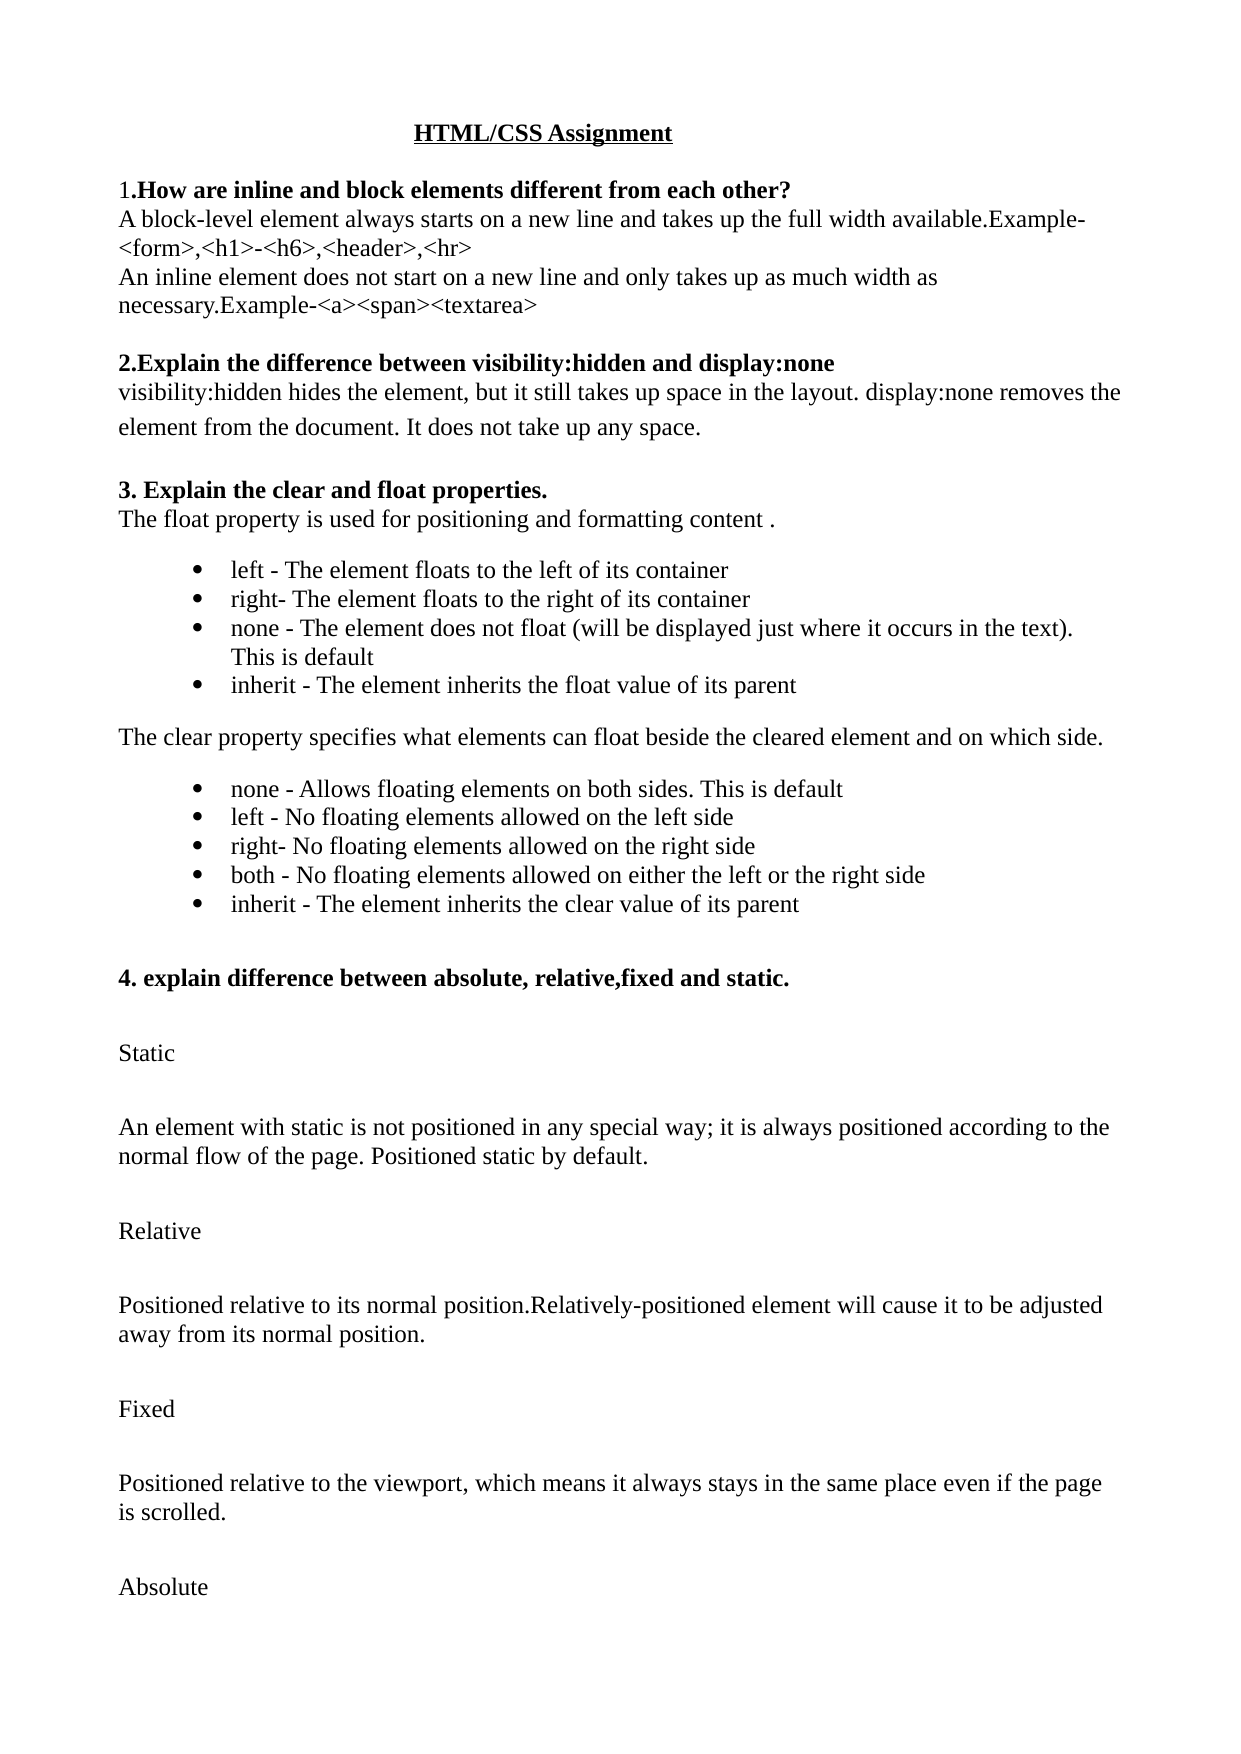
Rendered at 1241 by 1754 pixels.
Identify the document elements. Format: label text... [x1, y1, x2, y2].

text A block-level element always starts on a new line and takes up the full width available.Example-<form>,<h1>-<h6>,<header>,<hr> [118, 204, 1122, 262]
text Relative [118, 1216, 1122, 1244]
text 4. explain difference between absolute, relative,fixed and static. [118, 963, 1122, 992]
text visibility:hidden hides the element, but it still takes up space in the layout. display:none removes the element from the document. It does not take up any space. [118, 377, 1122, 440]
text 1.How are inline and block elements different from each other? [118, 176, 1122, 204]
text Positioned relative to its normal position.Relatively-positioned element will cause it to be adjusted away from its normal position. [118, 1290, 1122, 1348]
text Static [118, 1038, 1122, 1067]
text HTML/CSS Assignment [118, 118, 1122, 147]
text Positioned relative to the viewport, which means it always stays in the same place even if the page is scrolled. [118, 1468, 1122, 1526]
list both - No floating elements allowed on either the left or the right side [193, 860, 1122, 889]
text The clear property specifies what elements can float beside the cleared element and on which side. [118, 722, 1122, 751]
text 3. Explain the clear and float properties. [118, 475, 1122, 504]
list inherit - The element inherits the clear value of its parent [193, 889, 1122, 917]
text An element with static is not positioned in any special way; it is always positioned according to the normal flow of the page. Positioned static by default. [118, 1112, 1122, 1170]
text The float property is used for positioning and formatting content . [118, 504, 1122, 532]
text Fixed [118, 1394, 1122, 1422]
list left - No floating elements allowed on the left side [193, 802, 1122, 831]
list right- No floating elements allowed on the right side [193, 831, 1122, 860]
list inherit - The element inherits the float value of its parent [193, 670, 1122, 699]
list right- The element floats to the right of its container [193, 584, 1122, 613]
text Absolute [118, 1572, 1122, 1600]
text 2.Explain the difference between visibility:hidden and display:none [118, 348, 1122, 377]
list none - The element does not float (will be displayed just where it occurs in the text). This is default [193, 613, 1122, 670]
list left - The element floats to the left of its container [193, 555, 1122, 584]
text An inline element does not start on a new line and only takes up as much width as necessary.Example-<a><span><textarea> [118, 262, 1122, 319]
list none - Allows floating elements on both sides. This is default [193, 774, 1122, 802]
